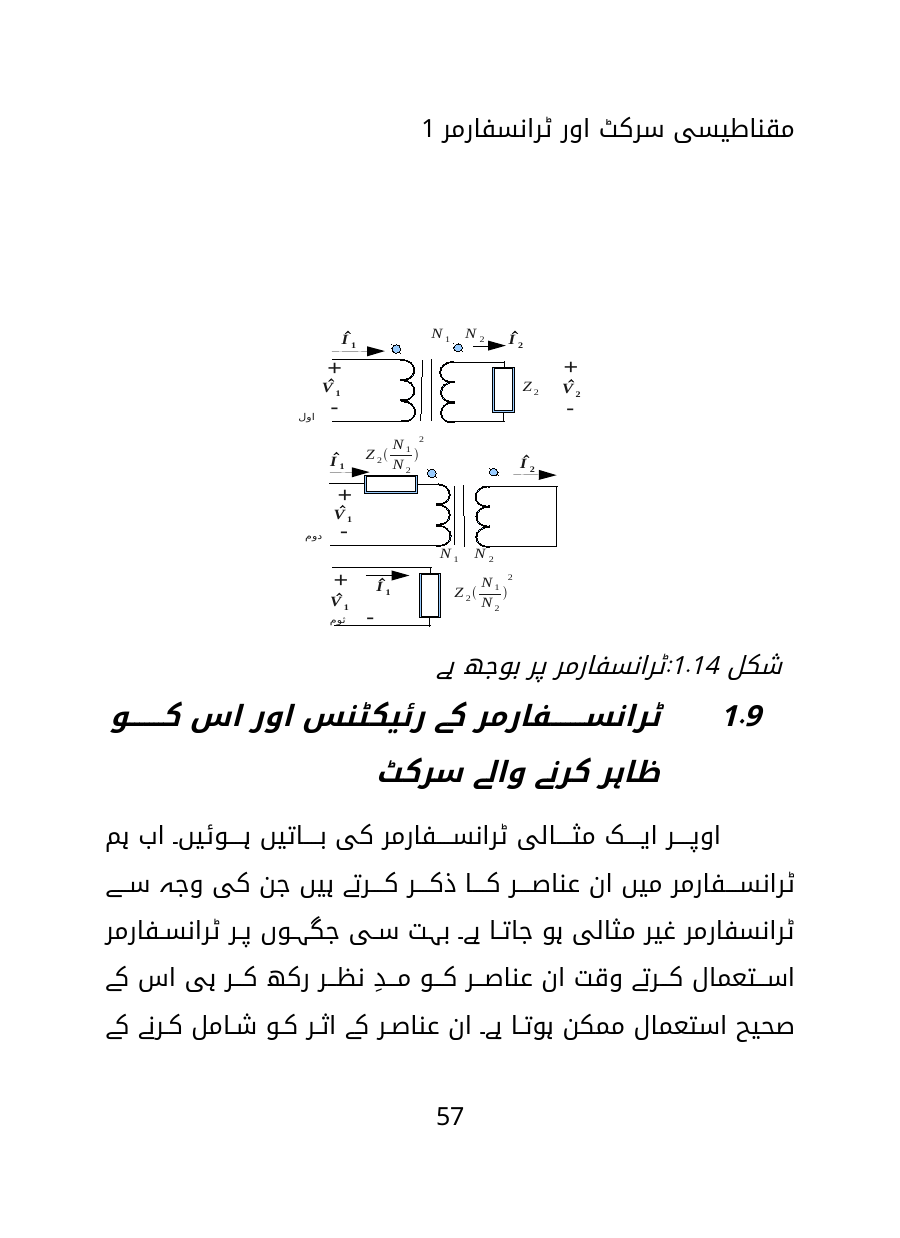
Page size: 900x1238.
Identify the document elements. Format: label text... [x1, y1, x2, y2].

text شکل 1.14:ٹرانسفارمر پر بوجھ ہے [118, 279, 782, 689]
subtitle ٹرانسفارمر کے رئیکٹنس اور اس کو ظاہر کرنے والے سرکٹ [105, 301, 720, 800]
text اوپر ایک مثالی ٹرانسفارمر کی باتیں ہوئیں۔ اب ہم ٹرانسفارمر میں ان عناصر کا ذکر کرتے ہیں جن کی وجہ سے ٹرانسفارمر غیر مثالی ہو جاتا ہے۔ بہت سی جگہوں پر ٹرانسفارمر استعمال کرتے وقت ان عناصر کو مدِ نظر رکھ کر ہی اس کے صحیح استعمال ممکن ہوتا ہے۔ ان عناصر کے اثر کو شامل کرنے کے لئے ہم ٹرانسفارمر کا سرکٹ بناتے ہیں جو ان عناصر کے اثروں کو دکھلاتے ہیں۔ [105, 812, 795, 1049]
